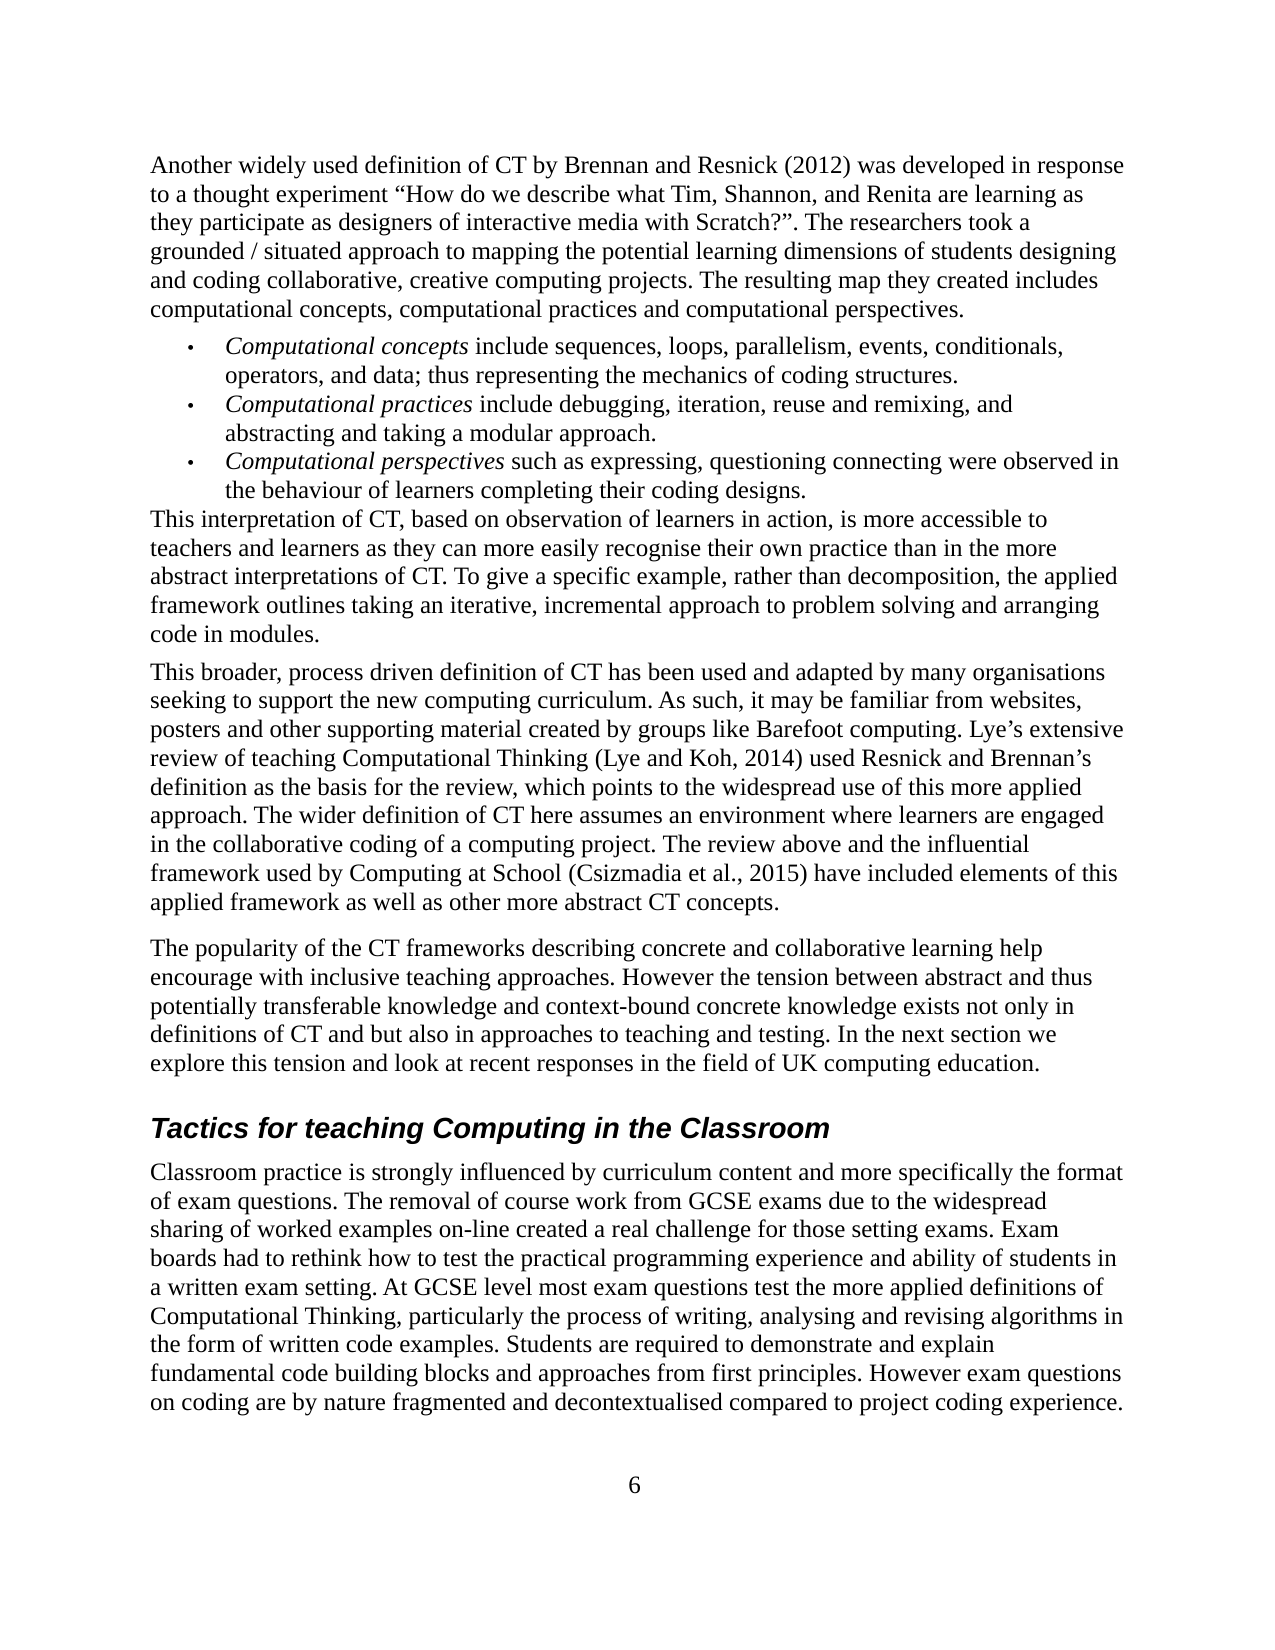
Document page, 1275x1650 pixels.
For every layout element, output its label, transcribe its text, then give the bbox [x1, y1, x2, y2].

subtitle Tactics for teaching Computing in the Classroom [150, 1111, 1125, 1144]
text This interpretation of CT, based on observation of learners in action, is more accessible to teachers and learners as they can more easily recognise their own practice than in the more abstract interpretations of CT. To give a specific example, rather than decomposition, the applied framework outlines taking an iterative, incremental approach to problem solving and arranging code in modules. [150, 504, 1125, 648]
list Computational practices include debugging, iteration, reuse and remixing, and abstracting and taking a modular approach. [187, 389, 1125, 446]
list Computational concepts include sequences, loops, parallelism, events, conditionals, operators, and data; thus representing the mechanics of coding structures. [187, 331, 1125, 389]
text Classroom practice is strongly influenced by curriculum content and more specifically the format of exam questions. The removal of course work from GCSE exams due to the widespread sharing of worked examples on-line created a real challenge for those setting exams. Exam boards had to rethink how to test the practical programming experience and ability of students in a written exam setting. At GCSE level most exam questions test the more applied definitions of Computational Thinking, particularly the process of writing, analysing and revising algorithms in the form of written code examples. Students are required to demonstrate and explain fundamental code building blocks and approaches from first principles. However exam questions on coding are by nature fragmented and decontextualised compared to project coding experience. [150, 1157, 1125, 1416]
list Computational perspectives such as expressing, questioning connecting were observed in the behaviour of learners completing their coding designs. [187, 446, 1125, 504]
text This broader, process driven definition of CT has been used and adapted by many organisations seeking to support the new computing curriculum. As such, it may be familiar from websites, posters and other supporting material created by groups like Barefoot computing. Lye’s extensive review of teaching Computational Thinking (Lye and Koh, 2014) used Resnick and Brennan’s definition as the basis for the review, which points to the widespread use of this more applied approach. The wider definition of CT here assumes an environment where learners are engaged in the collaborative coding of a computing project. The review above and the influential framework used by Computing at School (Csizmadia et al., 2015) have included elements of this applied framework as well as other more abstract CT concepts. [150, 657, 1125, 915]
text The popularity of the CT frameworks describing concrete and collaborative learning help encourage with inclusive teaching approaches. However the tension between abstract and thus potentially transferable knowledge and context-bound concrete knowledge exists not only in definitions of CT and but also in approaches to teaching and testing. In the next section we explore this tension and look at recent responses in the field of UK computing education. [150, 933, 1125, 1077]
text Another widely used definition of CT by Brennan and Resnick (2012) was developed in response to a thought experiment “How do we describe what Tim, Shannon, and Renita are learning as they participate as designers of interactive media with Scratch?”. The researchers took a grounded / situated approach to mapping the potential learning dimensions of students designing and coding collaborative, creative computing projects. The resulting map they created includes computational concepts, computational practices and computational perspectives. [150, 150, 1125, 322]
